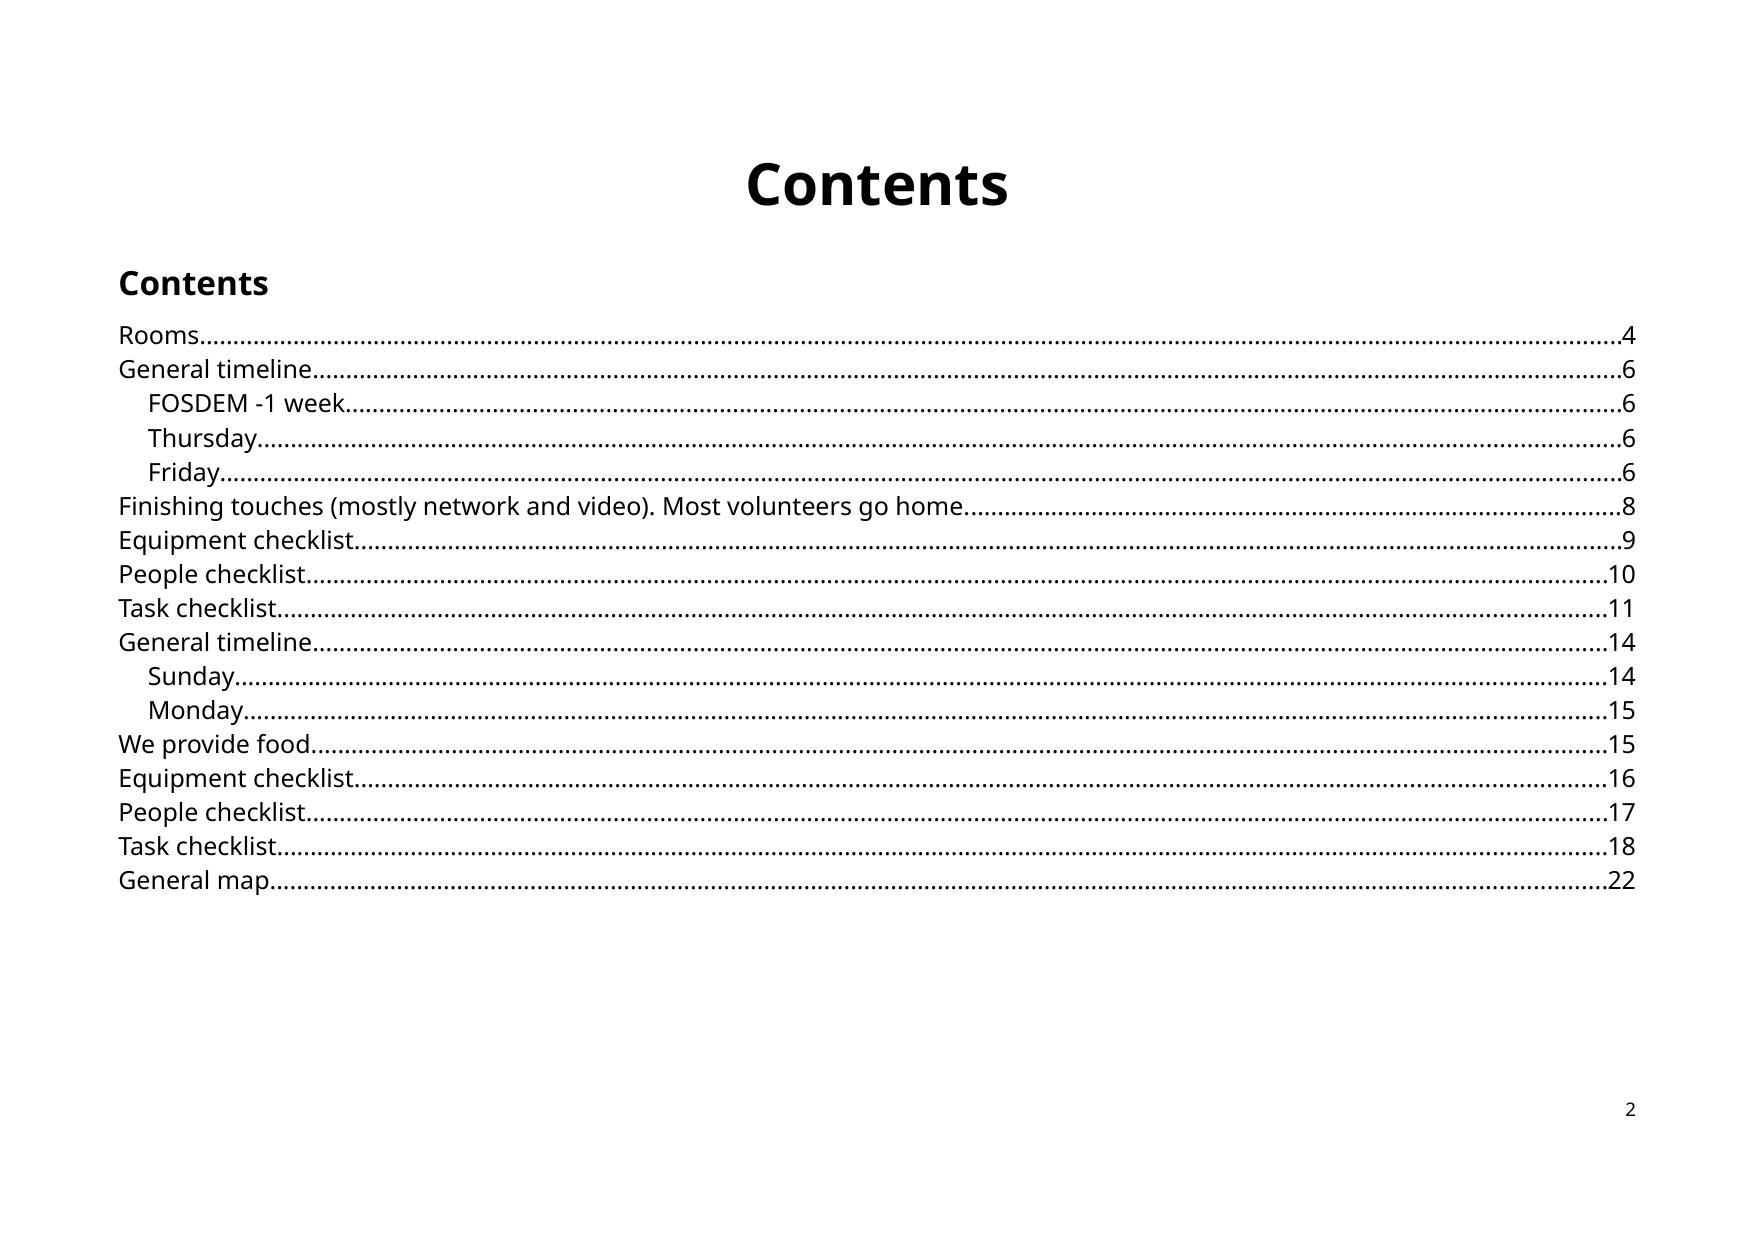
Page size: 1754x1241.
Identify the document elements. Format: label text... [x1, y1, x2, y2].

text Equipment checklist 16 [118, 761, 1636, 795]
text Rooms 4 [118, 318, 1636, 352]
text People checklist 10 [118, 556, 1636, 591]
text Sunday 14 [148, 659, 1636, 693]
text People checklist 17 [118, 795, 1636, 829]
text General map 22 [118, 863, 1636, 897]
text Monday 15 [148, 693, 1636, 727]
text Thursday 6 [148, 420, 1636, 454]
text Finishing touches (mostly network and video). Most volunteers go home. 8 [118, 488, 1636, 522]
text General timeline 14 [118, 624, 1636, 659]
text Task checklist 11 [118, 591, 1636, 624]
text Friday 6 [148, 454, 1636, 488]
text We provide food. 15 [118, 727, 1636, 761]
text FOSDEM -1 week 6 [148, 386, 1636, 420]
text General timeline 6 [118, 352, 1636, 386]
text Equipment checklist 9 [118, 522, 1636, 556]
subtitle Contents [118, 260, 1636, 306]
text Task checklist 18 [118, 829, 1636, 863]
title Contents [118, 143, 1636, 223]
